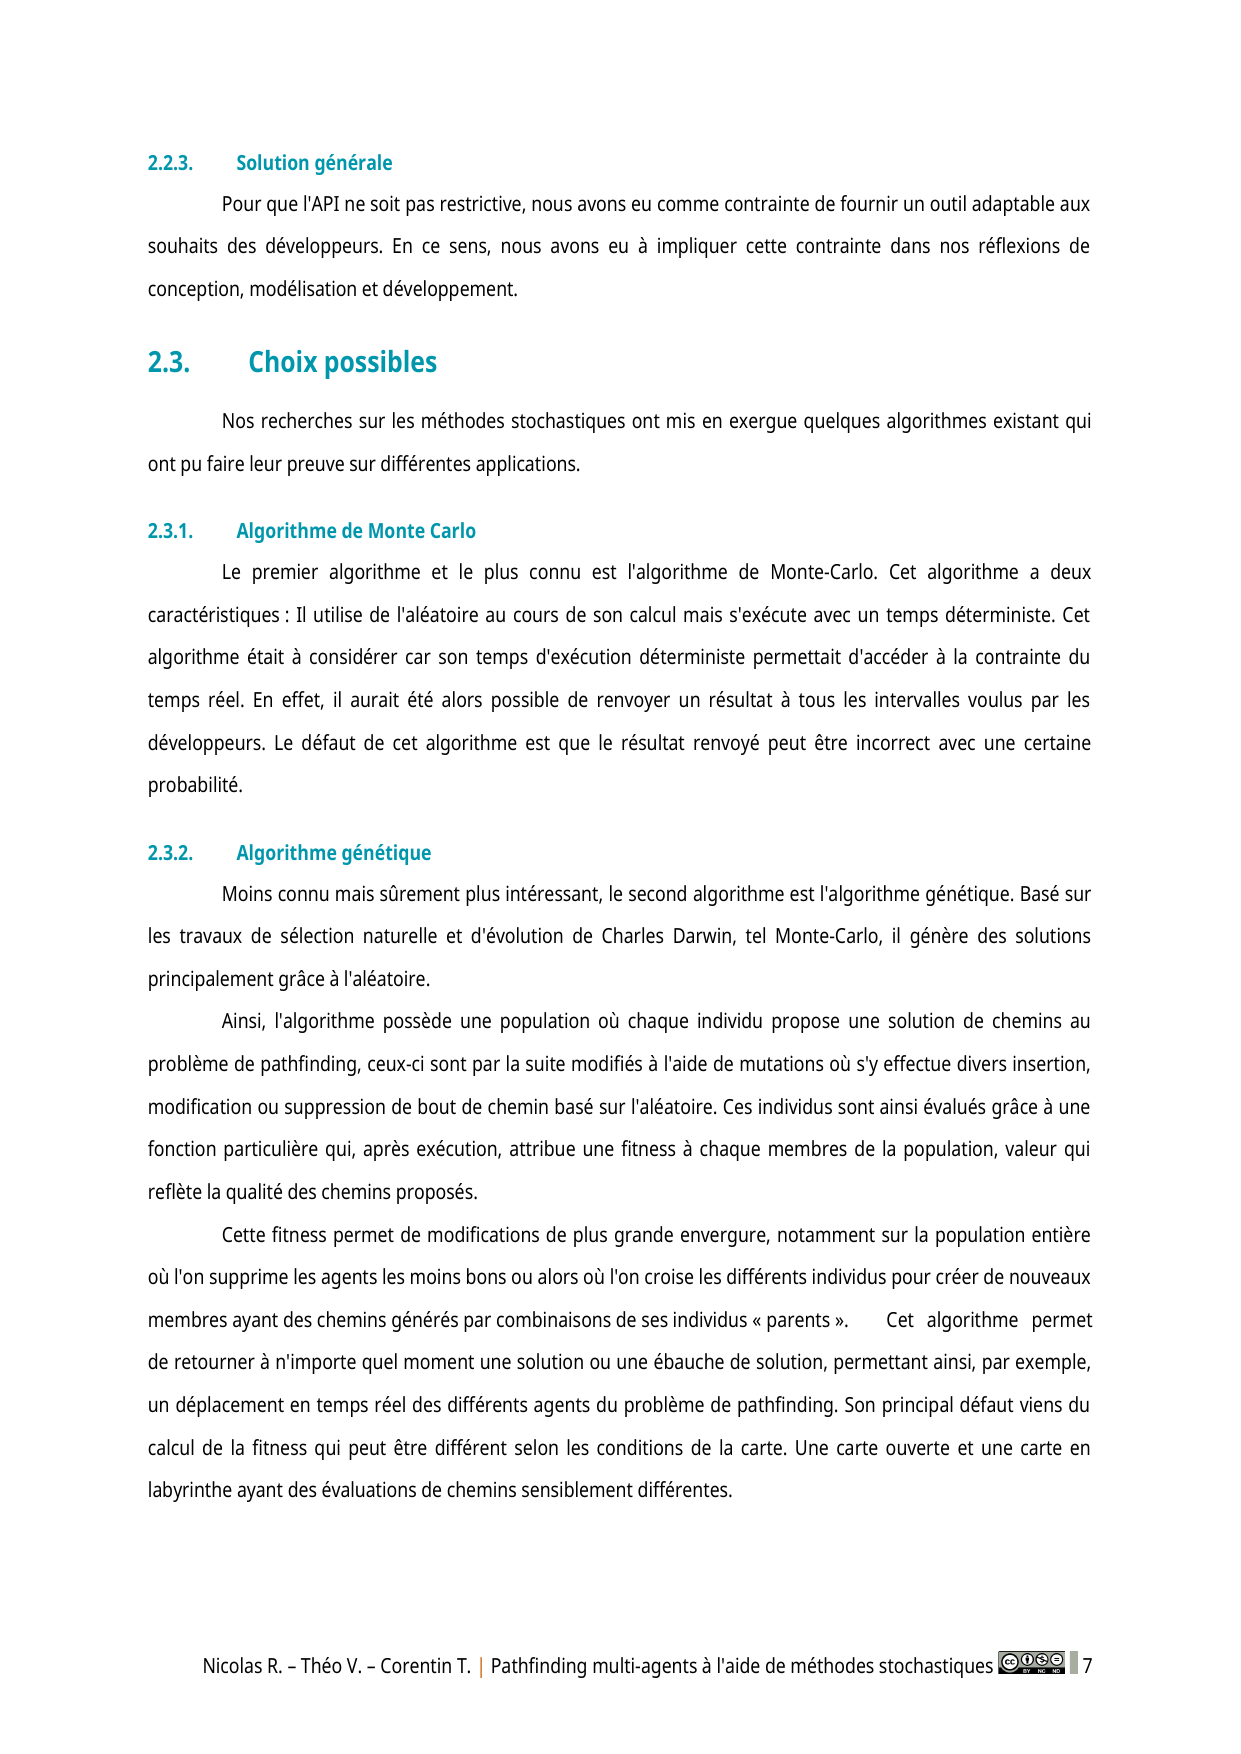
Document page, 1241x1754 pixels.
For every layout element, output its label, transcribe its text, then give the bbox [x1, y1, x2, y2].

subtitle Algorithme de Monte Carlo [148, 516, 1092, 545]
text Ainsi, l'algorithme possède une population où chaque individu propose une solution de chemins au problème de pathfinding, ceux-ci sont par la suite modifiés à l'aide de mutations où s'y effectue divers insertion, modification ou suppression de bout de chemin basé sur l'aléatoire. Ces individus sont ainsi évalués grâce à une fonction particulière qui, après exécution, attribue une fitness à chaque membres de la population, valeur qui reflète la qualité des chemins proposés. [148, 1007, 1092, 1206]
subtitle Algorithme génétique [148, 838, 1092, 866]
text Cette fitness permet de modifications de plus grande envergure, notamment sur la population entière où l'on supprime les agents les moins bons ou alors où l'on croise les différents individus pour créer de nouveaux membres ayant des chemins générés par combinaisons de ses individus « parents ». Cet algorithme permet de retourner à n'importe quel moment une solution ou une ébauche de solution, permettant ainsi, par exemple, un déplacement en temps réel des différents agents du problème de pathfinding. Son principal défaut viens du calcul de la fitness qui peut être différent selon les conditions de la carte. Une carte ouverte et une carte en labyrinthe ayant des évaluations de chemins sensiblement différentes. [148, 1220, 1092, 1504]
picture [1069, 1651, 1078, 1674]
text Pour que l'API ne soit pas restrictive, nous avons eu comme contrainte de fournir un outil adaptable aux souhaits des développeurs. En ce sens, nous avons eu à impliquer cette contrainte dans nos réflexions de conception, modélisation et développement. [148, 189, 1092, 302]
picture [998, 1651, 1065, 1674]
text Le premier algorithme et le plus connu est l'algorithme de Monte-Carlo. Cet algorithme a deux caractéristiques : Il utilise de l'aléatoire au cours de son calcul mais s'exécute avec un temps déterministe. Cet algorithme était à considérer car son temps d'exécution déterministe permettait d'accéder à la contrainte du temps réel. En effet, il aurait été alors possible de renvoyer un résultat à tous les intervalles voulus par les développeurs. Le défaut de cet algorithme est que le résultat renvoyé peut être incorrect avec une certaine probabilité. [148, 557, 1092, 799]
text Moins connu mais sûrement plus intéressant, le second algorithme est l'algorithme génétique. Basé sur les travaux de sélection naturelle et d'évolution de Charles Darwin, tel Monte-Carlo, il génère des solutions principalement grâce à l'aléatoire. [148, 879, 1092, 992]
text Nos recherches sur les méthodes stochastiques ont mis en exergue quelques algorithmes existant qui ont pu faire leur preuve sur différentes applications. [148, 406, 1092, 477]
subtitle Solution générale [148, 148, 1092, 176]
subtitle Choix possibles [148, 341, 1092, 381]
